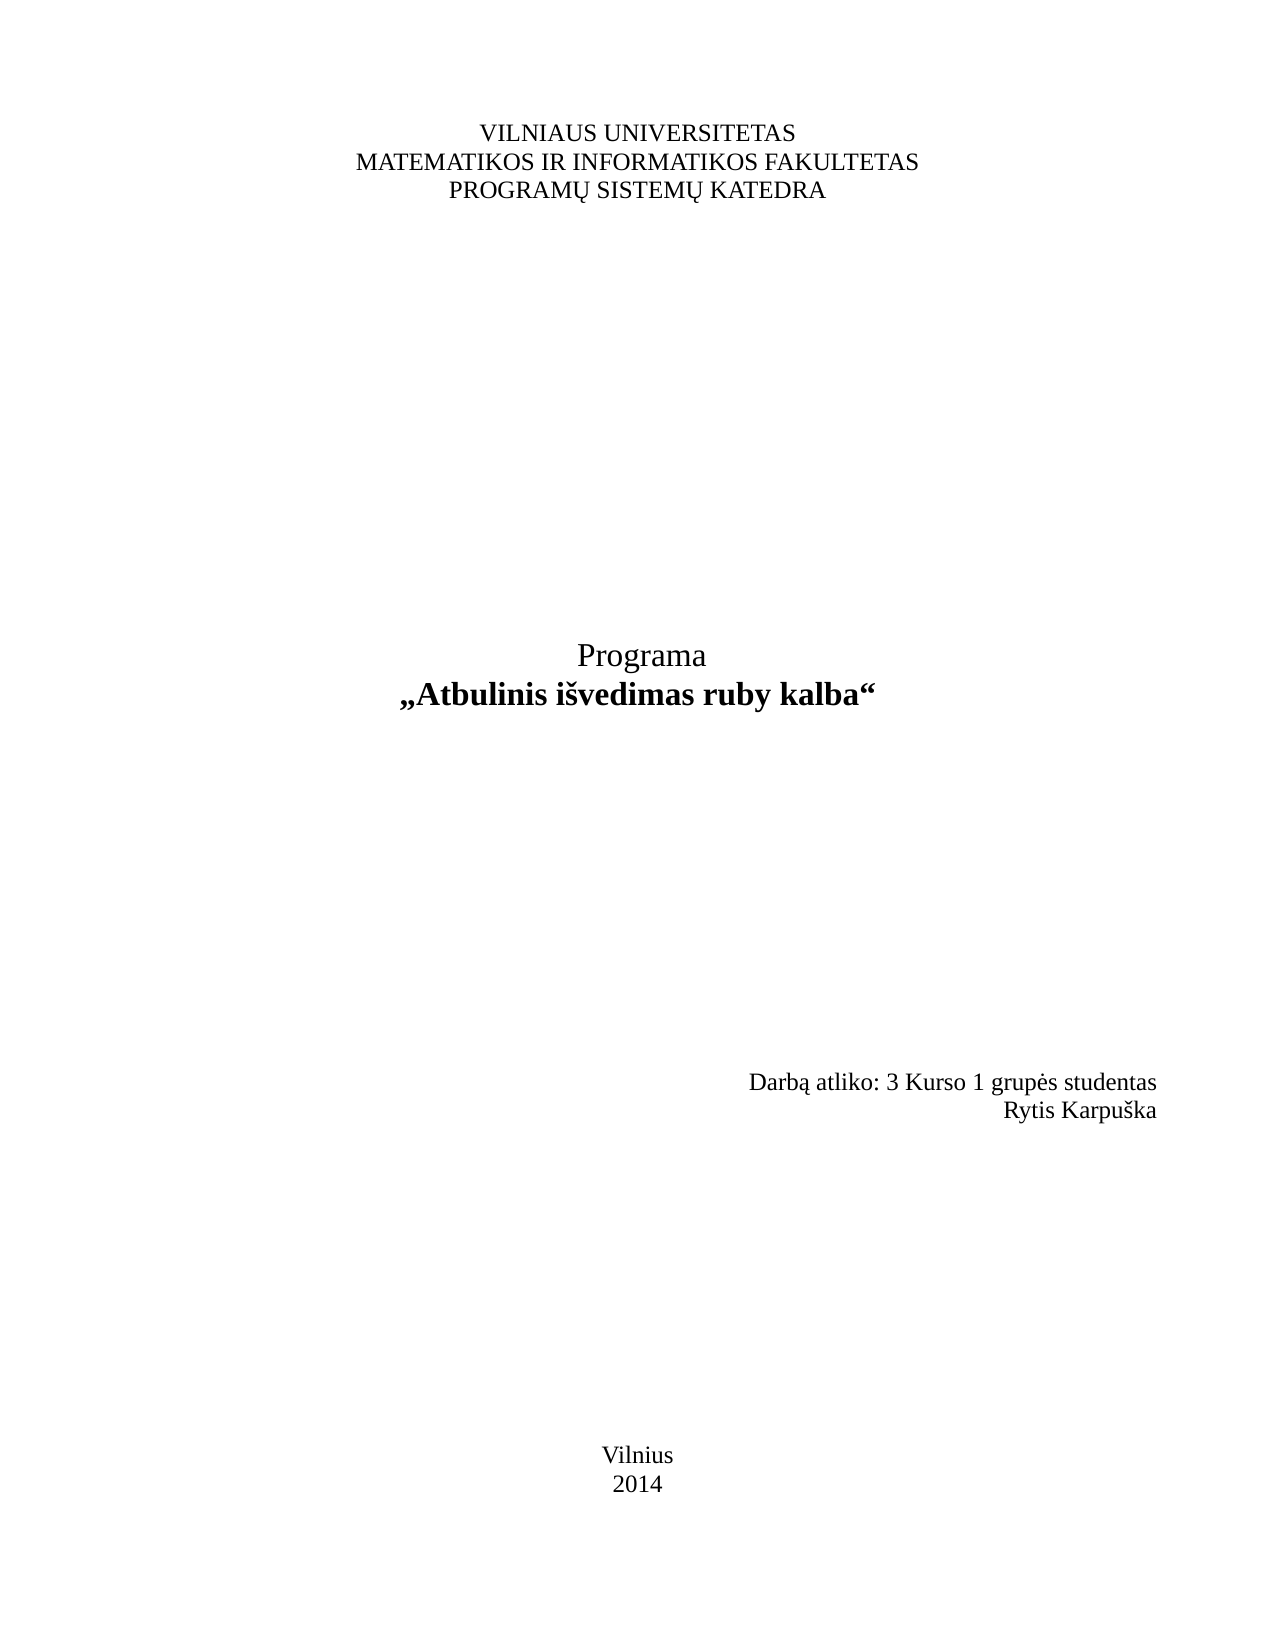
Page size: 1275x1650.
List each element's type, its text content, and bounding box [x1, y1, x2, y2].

text MATEMATIKOS IR INFORMATIKOS FAKULTETAS [118, 147, 1157, 176]
text Vilnius [118, 1441, 1157, 1469]
text „Atbulinis išvedimas ruby kalba“ [118, 674, 1157, 712]
text Darbą atliko: 3 Kurso 1 grupės studentas [118, 1067, 1157, 1096]
text PROGRAMŲ SISTEMŲ KATEDRA [118, 176, 1157, 204]
text Rytis Karpuška [118, 1096, 1157, 1124]
text Programa [118, 636, 1157, 674]
text 2014 [118, 1469, 1157, 1498]
text VILNIAUS UNIVERSITETAS [118, 118, 1157, 147]
